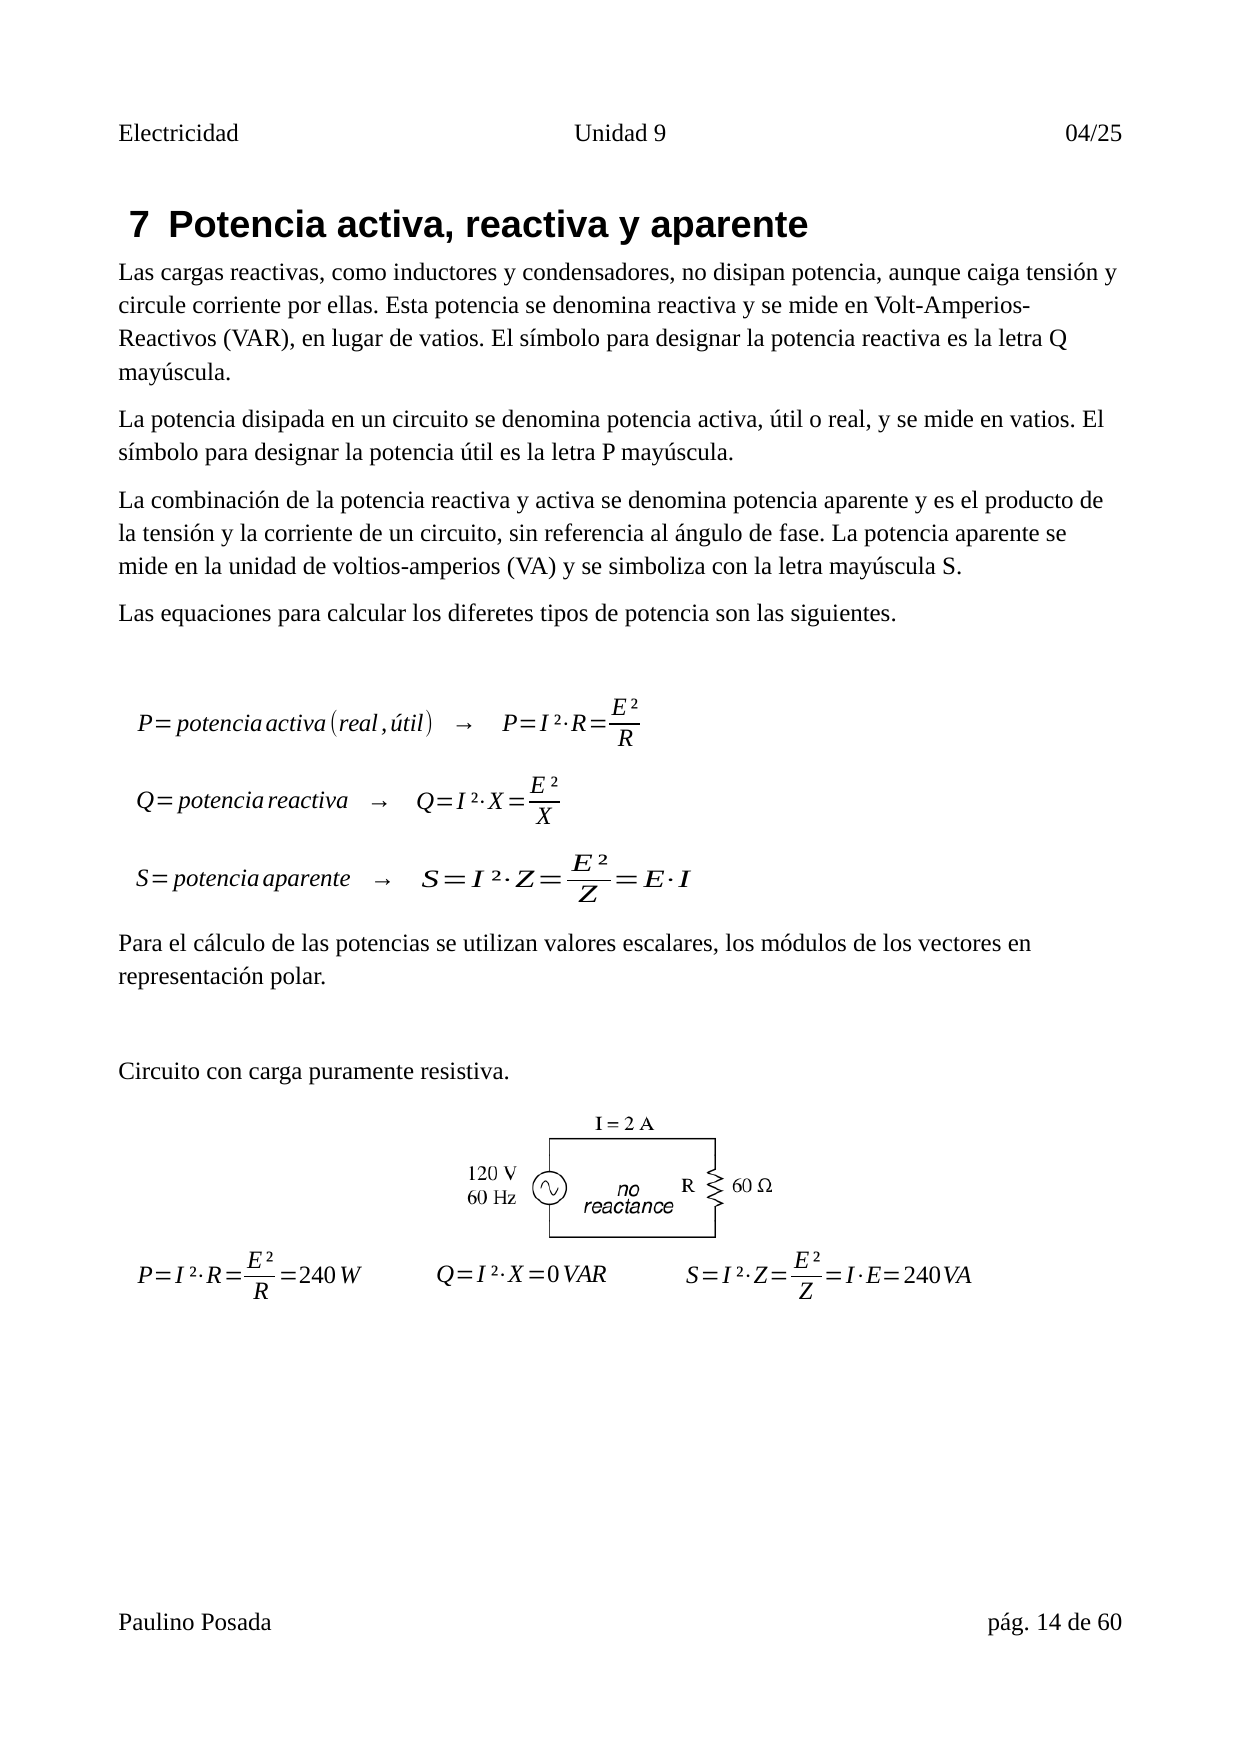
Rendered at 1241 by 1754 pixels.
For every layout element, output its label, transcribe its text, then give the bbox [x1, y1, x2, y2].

text → [118, 772, 1122, 831]
text Las equaciones para calcular los diferetes tipos de potencia son las siguientes. [118, 598, 1122, 627]
text → [118, 850, 1122, 909]
picture [453, 1103, 787, 1246]
text Para el cálculo de las potencias se utilizan valores escalares, los módulos de los vectores en representación polar. [118, 928, 1122, 989]
text Circuito con carga puramente resistiva. [118, 1056, 1122, 1085]
subtitle Potencia activa, reactiva y aparente [118, 201, 1122, 245]
text La potencia disipada en un circuito se denomina potencia activa, útil o real, y se mide en vatios. El símbolo para designar la potencia útil es la letra P mayúscula. [118, 404, 1122, 466]
text Las cargas reactivas, como inductores y condensadores, no disipan potencia, aunque caiga tensión y circule corriente por ellas. Esta potencia se denomina reactiva y se mide en Volt-Amperios-Reactivos (VAR), en lugar de vatios. El símbolo para designar la potencia reactiva es la letra Q mayúscula. [118, 257, 1122, 385]
text → [118, 694, 1122, 753]
text La combinación de la potencia reactiva y activa se denomina potencia aparente y es el producto de la tensión y la corriente de un circuito, sin referencia al ángulo de fase. La potencia aparente se mide en la unidad de voltios-amperios (VA) y se simboliza con la letra mayúscula S. [118, 485, 1122, 579]
